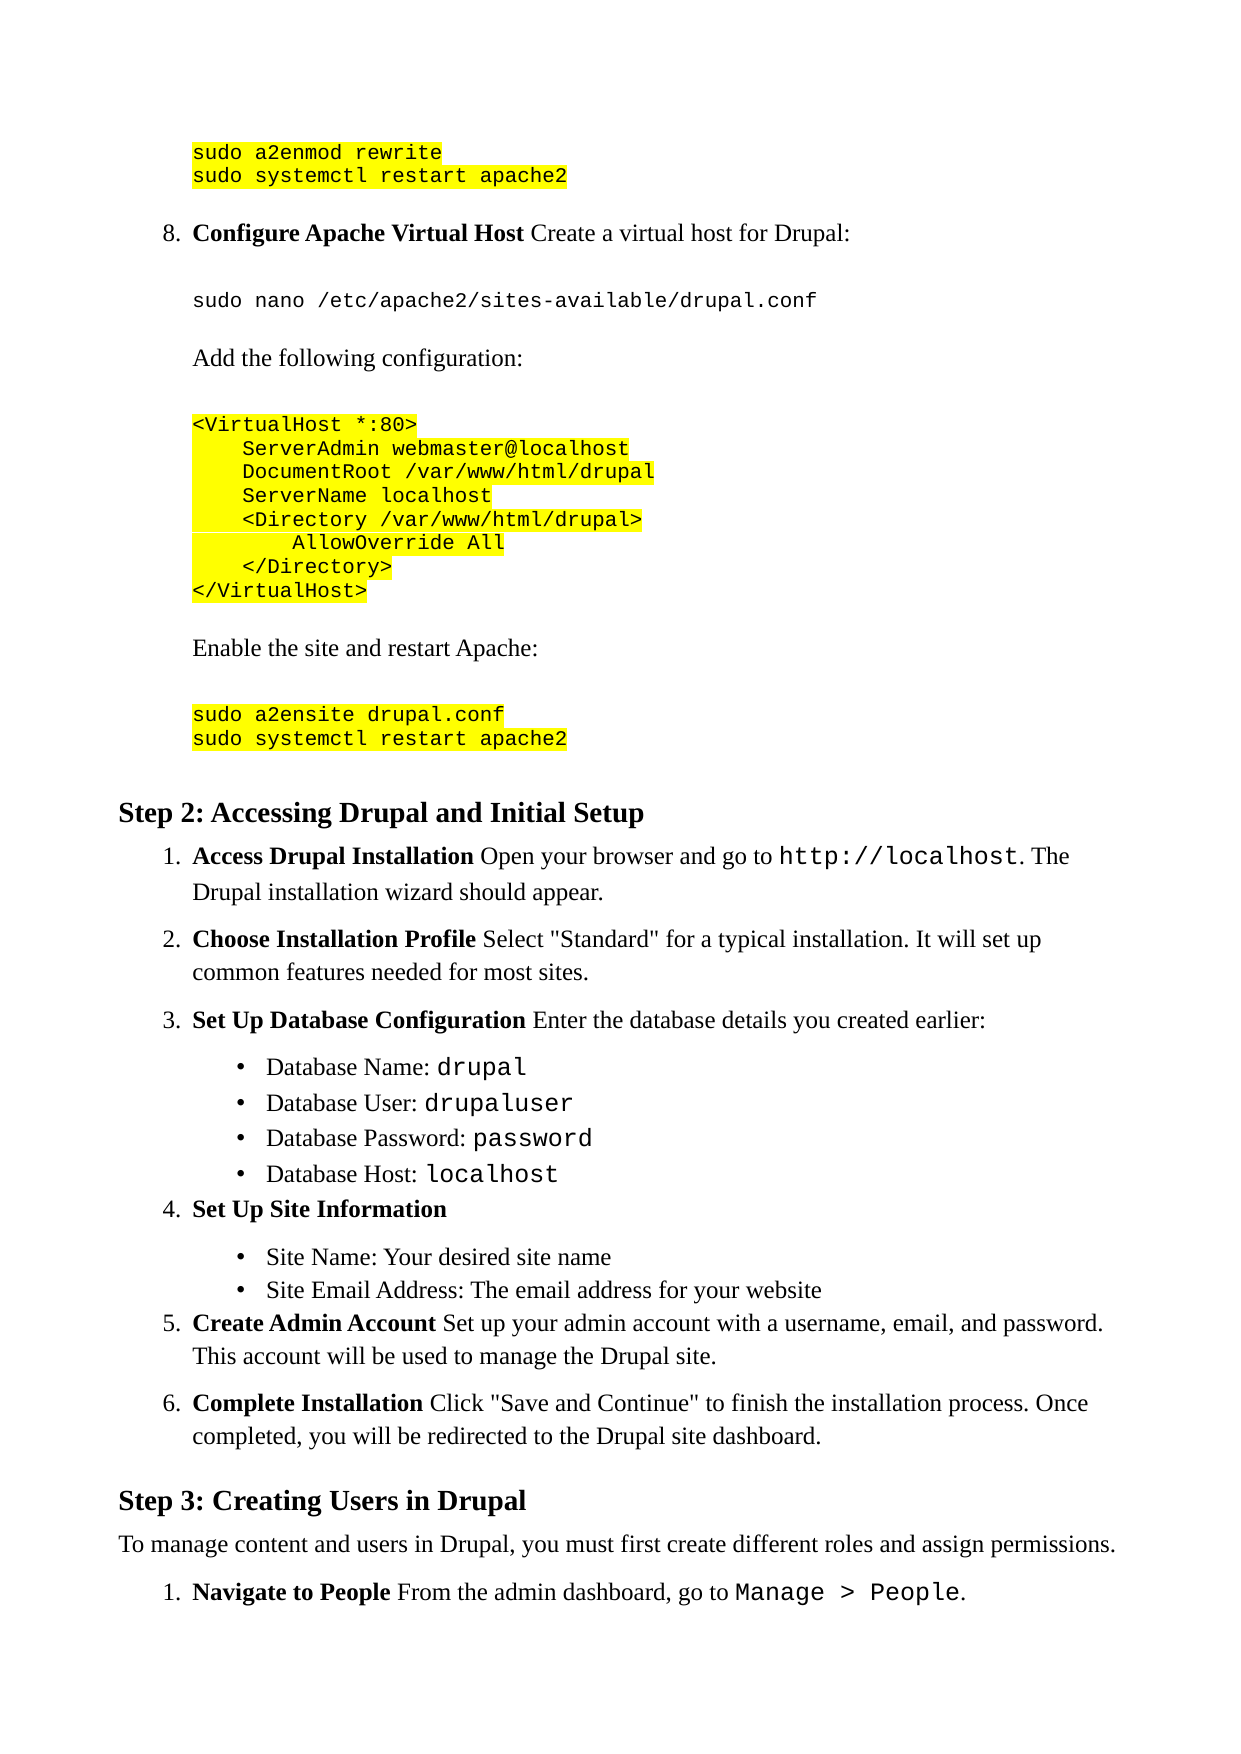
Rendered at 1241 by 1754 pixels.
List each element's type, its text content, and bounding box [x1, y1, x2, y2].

list Database Host: localhost [236, 1159, 1122, 1189]
list Add the following configuration: [162, 343, 1122, 372]
list ServerName localhost [162, 485, 1122, 509]
list AllowOverride All [162, 532, 1122, 556]
list ServerAdmin webmaster@localhost [162, 438, 1122, 461]
list Choose Installation Profile Select "Standard" for a typical installation. It will set up common features needed for most sites. [162, 924, 1122, 986]
list Site Email Address: The email address for your website [236, 1275, 1122, 1303]
list Enable the site and restart Apache: [162, 633, 1122, 662]
list Configure Apache Virtual Host Create a virtual host for Drupal: [162, 218, 1122, 247]
list <VirtualHost *:80> [162, 414, 1122, 438]
subtitle Step 2: Accessing Drupal and Initial Setup [118, 795, 1122, 829]
list Database Password: password [236, 1123, 1122, 1154]
list sudo a2enmod rewrite [162, 142, 1122, 165]
list </VirtualHost> [162, 580, 1122, 603]
list sudo nano /etc/apache2/sites-available/drupal.conf [162, 290, 1122, 313]
list Access Drupal Installation Open your browser and go to http://localhost. The Drupal installation wizard should appear. [162, 841, 1122, 905]
subtitle Step 3: Creating Users in Drupal [118, 1483, 1122, 1517]
list Site Name: Your desired site name [236, 1242, 1122, 1270]
list <Directory /var/www/html/drupal> [162, 509, 1122, 532]
list Navigate to People From the admin dashboard, go to Manage > People. [162, 1577, 1122, 1608]
list Create Admin Account Set up your admin account with a username, email, and password. This account will be used to manage the Drupal site. [162, 1308, 1122, 1369]
list Database Name: drupal [236, 1052, 1122, 1083]
list sudo systemctl restart apache2 [162, 165, 1122, 189]
list sudo a2ensite drupal.conf [162, 704, 1122, 728]
list Set Up Database Configuration Enter the database details you created earlier: [162, 1005, 1122, 1033]
list sudo systemctl restart apache2 [162, 728, 1122, 751]
list DocumentRoot /var/www/html/drupal [162, 461, 1122, 485]
list Set Up Site Information [162, 1194, 1122, 1223]
text To manage content and users in Drupal, you must first create different roles and assign permissions. [118, 1529, 1122, 1558]
list Complete Installation Click "Save and Continue" to finish the installation process. Once completed, you will be redirected to the Drupal site dashboard. [162, 1388, 1122, 1450]
list </Directory> [162, 556, 1122, 580]
list Database User: drupaluser [236, 1088, 1122, 1119]
